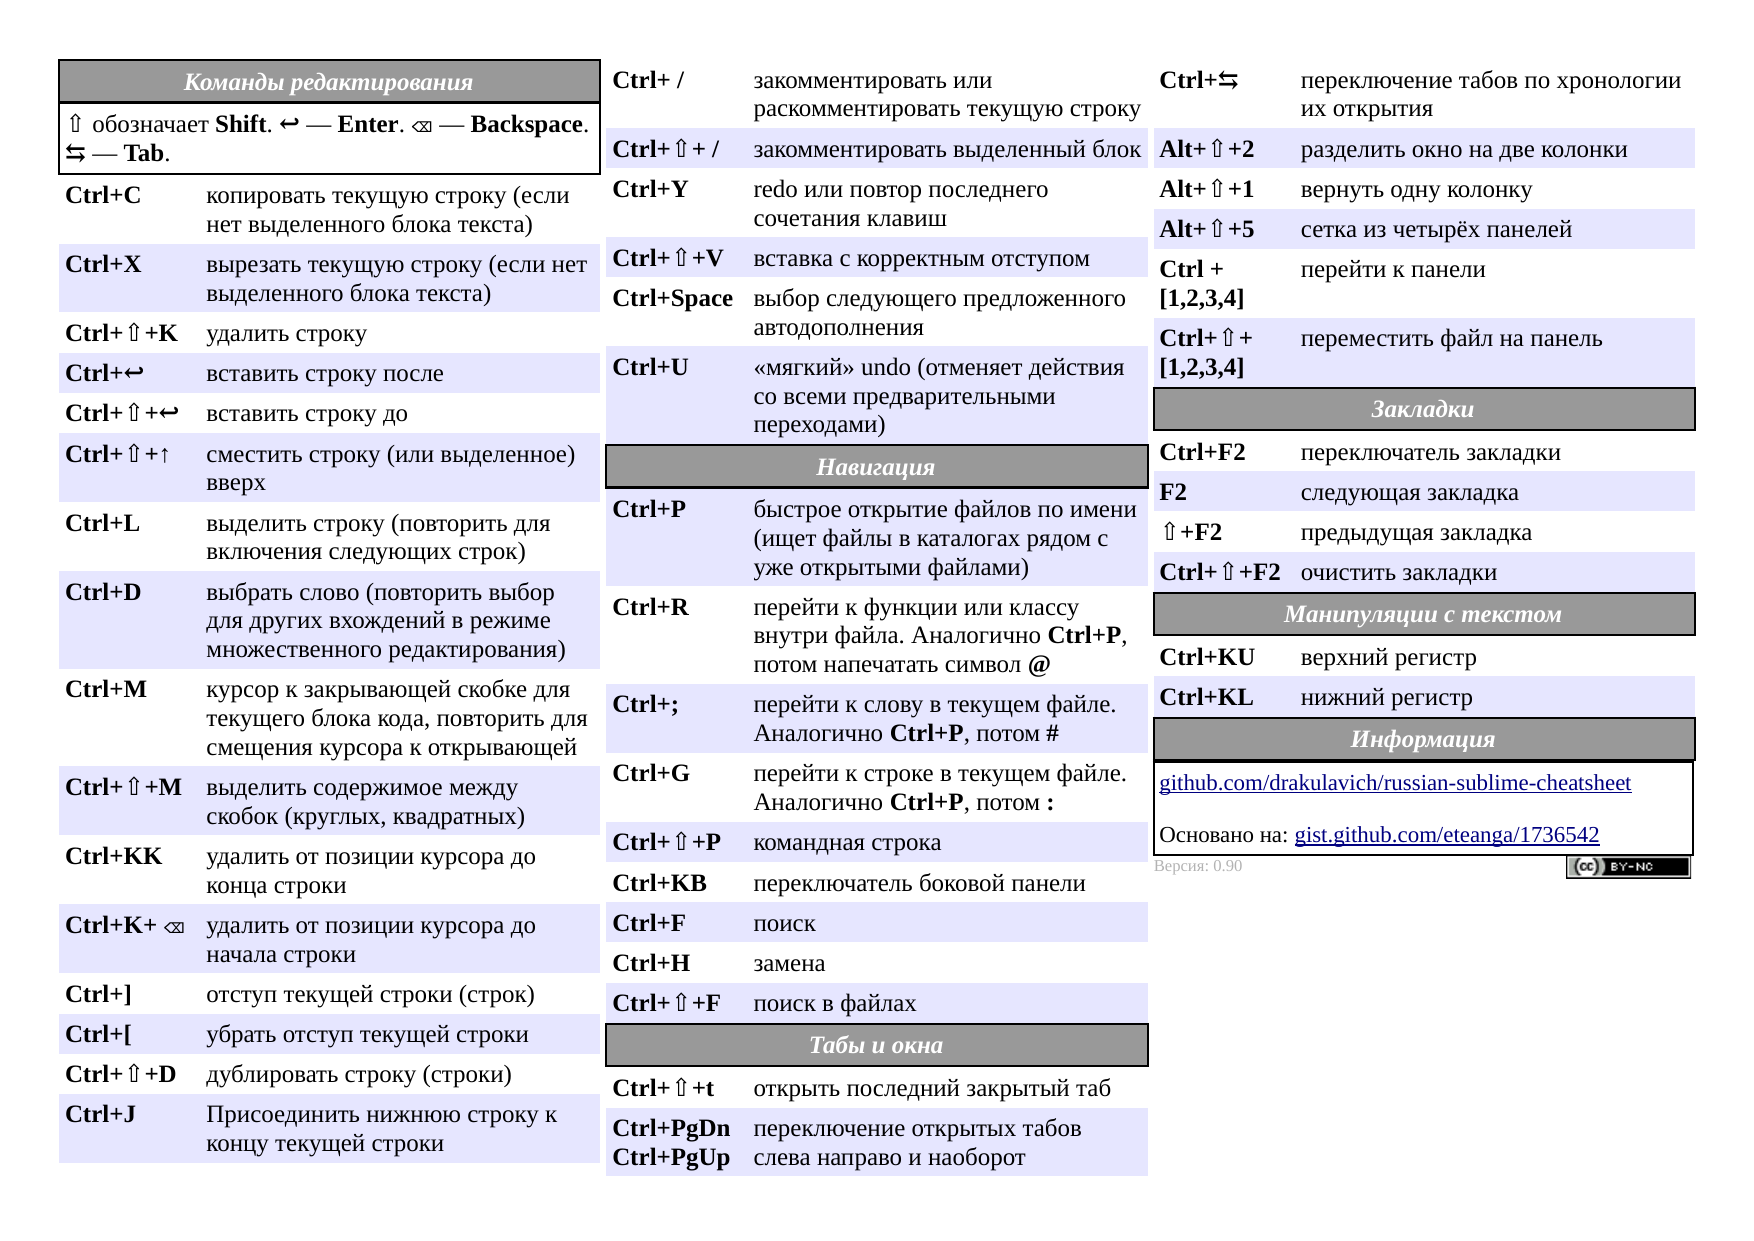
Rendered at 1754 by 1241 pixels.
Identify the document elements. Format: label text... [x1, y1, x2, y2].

table_cell предыдущая закладка [1295, 511, 1695, 552]
table_cell перейти к строке в текущем файле. Аналогично Ctrl+P, потом : [748, 753, 1148, 822]
table_cell следующая закладка [1295, 471, 1695, 511]
table_cell Закладки [1155, 389, 1694, 429]
table_cell ⇧+F2 [1154, 511, 1295, 552]
table_cell переключатель закладки [1295, 431, 1695, 471]
table_cell Ctrl+J [59, 1094, 200, 1163]
table_cell Ctrl+ / [606, 59, 748, 128]
table_cell redo или повтор последнего сочетания клавиш [748, 168, 1148, 237]
table_cell Ctrl+P [606, 489, 748, 586]
table_cell выбрать слово (повторить выбор для других вхождений в режиме множественного редактирования) [200, 571, 600, 669]
table_cell Ctrl+⇧+D [59, 1054, 200, 1094]
table_cell командная строка [748, 822, 1148, 862]
table_cell переключение открытых табов слева направо и наоборот [748, 1108, 1148, 1176]
table_cell выбор следующего предложенного автодополнения [748, 278, 1148, 346]
table_cell Alt+⇧+2 [1154, 128, 1295, 168]
table_cell разделить окно на две колонки [1295, 128, 1695, 168]
table_cell Ctrl+] [59, 973, 200, 1013]
table_cell «мягкий» undo (отменяет действия со всеми предварительными переходами) [748, 346, 1148, 444]
table_cell перейти к функции или классу внутри файла. Аналогично Ctrl+P, потом напечатать символ @ [748, 586, 1148, 684]
table_cell Ctrl + [1,2,3,4] [1154, 249, 1295, 318]
table_cell Ctrl+M [59, 669, 200, 766]
table_cell сетка из четырёх панелей [1295, 209, 1695, 249]
table_cell Ctrl+⇧+F [606, 983, 748, 1023]
table_cell Ctrl+K+ ⌫ [59, 904, 200, 973]
table_cell Ctrl+⇧+K [59, 313, 200, 353]
table_cell Ctrl+R [606, 586, 748, 684]
table_cell вернуть одну колонку [1295, 168, 1695, 208]
table_cell быстрое открытие файлов по имени (ищет файлы в каталогах рядом с уже открытыми файлами) [748, 489, 1148, 586]
table_cell Ctrl+[ [59, 1014, 200, 1054]
table_cell Ctrl+C [59, 175, 200, 243]
table_cell Alt+⇧+1 [1154, 168, 1295, 208]
table_cell Ctrl+⇧+M [59, 766, 200, 835]
table_cell верхний регистр [1295, 636, 1695, 676]
table_cell отступ текущей строки (строк) [200, 973, 600, 1013]
table_cell Ctrl+F2 [1154, 431, 1295, 471]
table_cell Ctrl+⇧+P [606, 822, 748, 862]
table_cell Ctrl+Space [606, 278, 748, 346]
table_cell Информация [1155, 719, 1694, 759]
table_cell Навигация [607, 446, 1147, 486]
table_cell удалить от позиции курсора до начала строки [200, 904, 600, 973]
table_cell выделить строку (повторить для включения следующих строк) [200, 502, 600, 571]
table_cell Ctrl+L [59, 502, 200, 571]
table_cell Ctrl+D [59, 571, 200, 669]
table_cell курсор к закрывающей скобке для текущего блока кода, повторить для смещения курсора к открывающей [200, 669, 600, 766]
table_cell Ctrl+⇧+F2 [1154, 552, 1295, 592]
table_cell Ctrl+X [59, 244, 200, 312]
table_cell закомментировать выделенный блок [748, 128, 1148, 168]
table_cell Ctrl+KB [606, 862, 748, 902]
table_cell удалить от позиции курсора до конца строки [200, 835, 600, 904]
table_cell Ctrl+F [606, 902, 748, 942]
table_cell закомментировать или раскомментировать текущую строку [748, 59, 1148, 128]
table_cell Ctrl+U [606, 346, 748, 444]
table_cell перейти к слову в текущем файле. Аналогично Ctrl+P, потом # [748, 684, 1148, 753]
table_cell Ctrl+⇧+↩ [59, 393, 200, 433]
table_cell убрать отступ текущей строки [200, 1014, 600, 1054]
table_cell перейти к панели [1295, 249, 1695, 318]
table_cell замена [748, 943, 1148, 983]
table_header github.com/drakulavich/russian-sublime-cheatsheet Основано на: gist.github.com/eteanga/1736542 [1155, 763, 1692, 853]
table_cell переключатель боковой панели [748, 862, 1148, 902]
table_cell Ctrl+⇧+ [1,2,3,4] [1154, 318, 1295, 387]
table_cell переместить файл на панель [1295, 318, 1695, 387]
table_cell вставка с корректным отступом [748, 237, 1148, 277]
table_cell Ctrl+PgDn Ctrl+PgUp [606, 1108, 748, 1176]
table_cell Ctrl+KU [1154, 636, 1295, 676]
table_cell поиск в файлах [748, 983, 1148, 1023]
table_cell F2 [1154, 471, 1295, 511]
table_cell открыть последний закрытый таб [748, 1067, 1148, 1107]
table_cell поиск [748, 902, 1148, 942]
table_cell копировать текущую строку (если нет выделенного блока текста) [200, 175, 600, 243]
picture [1566, 855, 1692, 879]
table_cell Ctrl+KL [1154, 676, 1295, 717]
table_cell очистить закладки [1295, 552, 1695, 592]
table_cell ⇧ обозначает Shift. ↩ — Enter. ⌫ — Backspace. ⇆ — Tab. [60, 104, 599, 172]
table_cell Ctrl+⇧+ / [606, 128, 748, 168]
table_cell вставить строку до [200, 393, 600, 433]
table_cell Ctrl+⇆ [1154, 59, 1295, 128]
table_cell сместить строку (или выделенное) вверх [200, 433, 600, 502]
table_cell Alt+⇧+5 [1154, 209, 1295, 249]
table_cell вырезать текущую строку (если нет выделенного блока текста) [200, 244, 600, 312]
text Версия: 0.90 [1153, 856, 1566, 875]
table_cell Ctrl+⇧+V [606, 237, 748, 277]
table_cell Ctrl+G [606, 753, 748, 822]
table_cell Ctrl+; [606, 684, 748, 753]
table_cell нижний регистр [1295, 676, 1695, 717]
table_cell переключение табов по хронологии их открытия [1295, 59, 1695, 128]
table_cell Ctrl+Y [606, 168, 748, 237]
table_cell Ctrl+KK [59, 835, 200, 904]
table_cell Присоединить нижнюю строку к концу текущей строки [200, 1094, 600, 1163]
table_cell Ctrl+⇧+↑ [59, 433, 200, 502]
table_cell вставить строку после [200, 353, 600, 393]
table_cell Табы и окна [607, 1025, 1147, 1065]
table_cell Ctrl+H [606, 943, 748, 983]
table_header Команды редактирования [60, 61, 599, 101]
table_cell выделить содержимое между скобок (круглых, квадратных) [200, 766, 600, 835]
table_cell Ctrl+↩ [59, 353, 200, 393]
table_cell Ctrl+⇧+t [606, 1067, 748, 1107]
table_cell Манипуляции с текстом [1155, 594, 1694, 634]
table_cell дублировать строку (строки) [200, 1054, 600, 1094]
table_cell удалить строку [200, 313, 600, 353]
